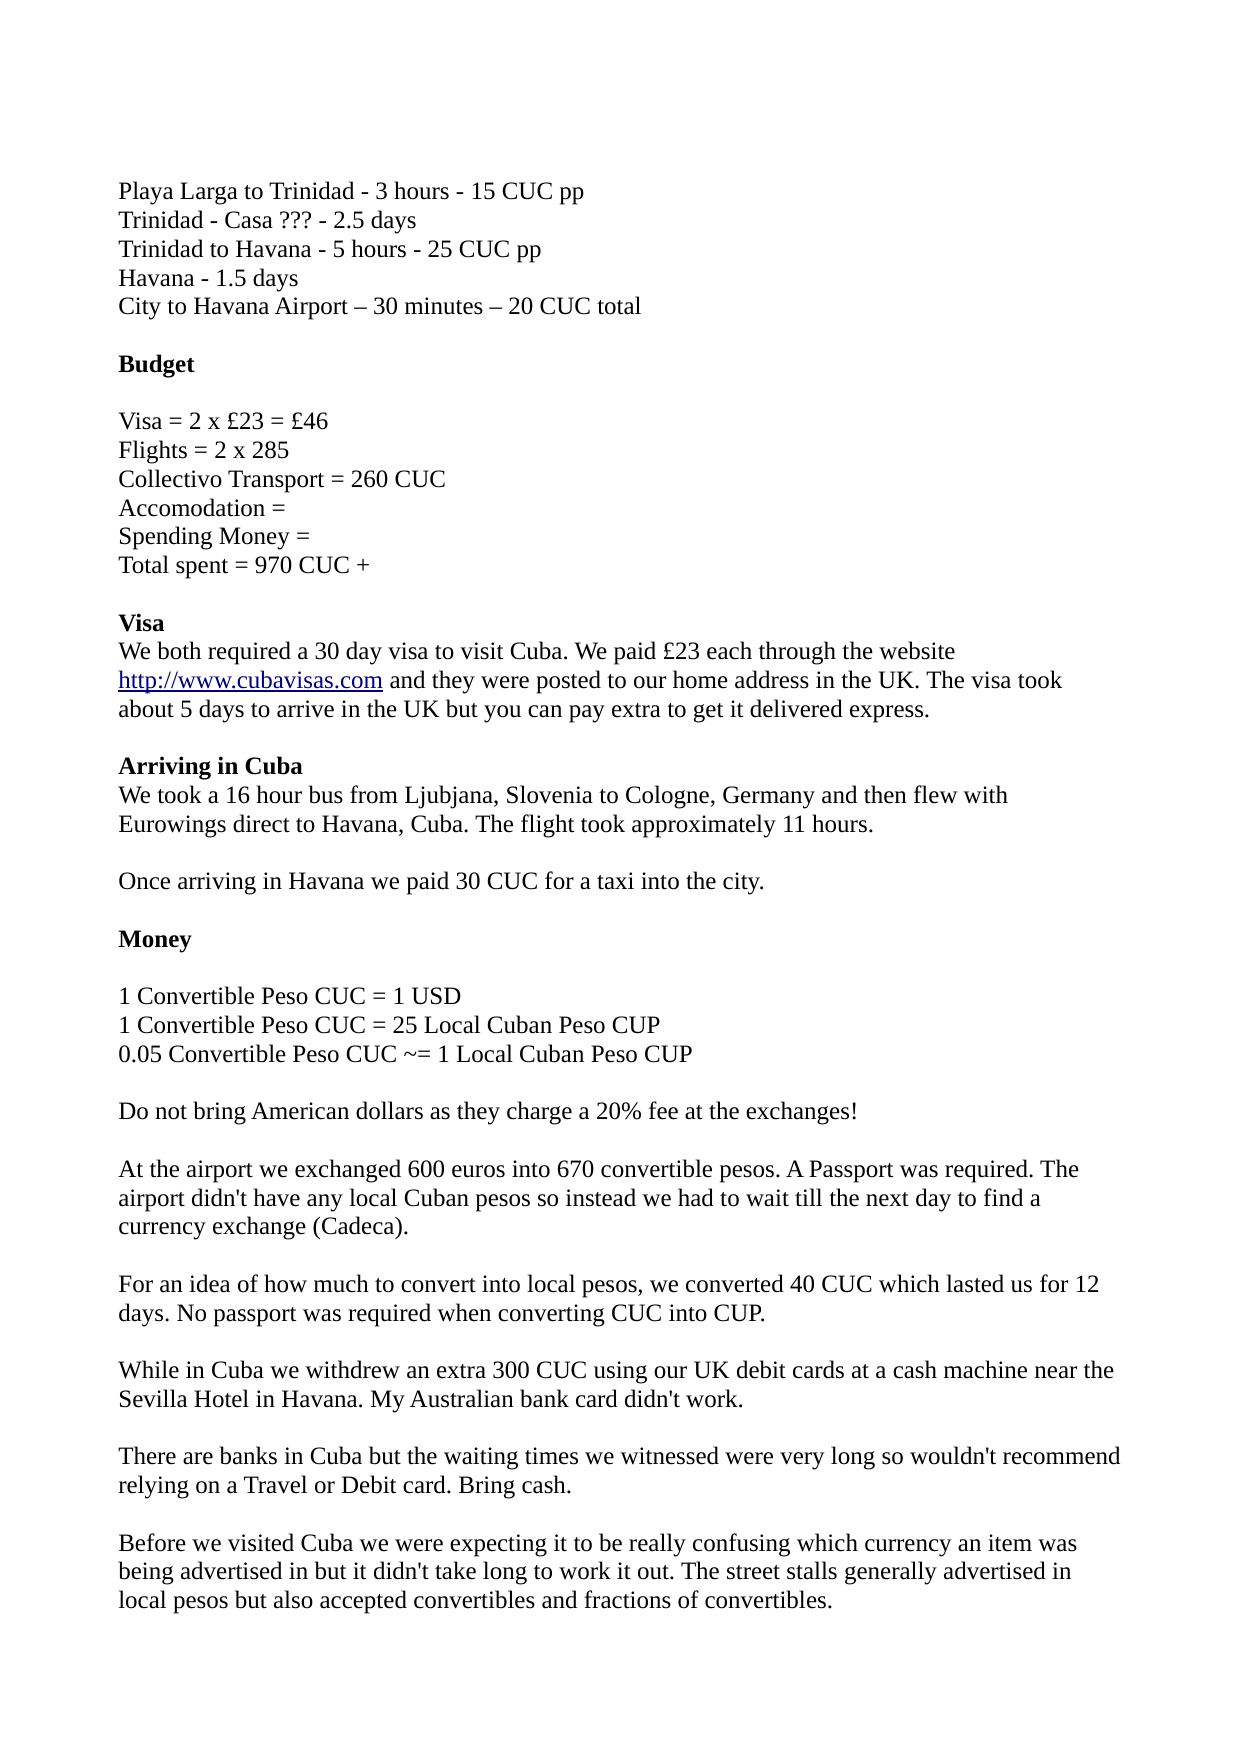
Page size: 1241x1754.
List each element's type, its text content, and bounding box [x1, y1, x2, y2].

text Spending Money = [118, 521, 1122, 550]
text We took a 16 hour bus from Ljubjana, Slovenia to Cologne, Germany and then flew with Eurowings direct to Havana, Cuba. The flight took approximately 11 hours. Once arriving in Havana we paid 30 CUC for a taxi into the city. [118, 780, 1122, 895]
text We both required a 30 day visa to visit Cuba. We paid £23 each through the website http://www.cubavisas.com and they were posted to our home address in the UK. The visa took about 5 days to arrive in the UK but you can pay extra to get it delivered express. Arriving in Cuba [118, 636, 1122, 780]
text City to Havana Airport – 30 minutes – 20 CUC total [118, 291, 1122, 320]
text Visa [118, 608, 1122, 636]
text Flights = 2 x 285 [118, 435, 1122, 464]
text Playa Larga to Trinidad - 3 hours - 15 CUC pp Trinidad - Casa ??? - 2.5 days Trinidad to Havana - 5 hours - 25 CUC pp Havana - 1.5 days [118, 176, 1122, 291]
text Collectivo Transport = 260 CUC [118, 464, 1122, 493]
text Money 1 Convertible Peso CUC = 1 USD 1 Convertible Peso CUC = 25 Local Cuban Peso CUP 0.05 Convertible Peso CUC ~= 1 Local Cuban Peso CUP Do not bring American dollars as they charge a 20% fee at the exchanges! At the airport we exchanged 600 euros into 670 convertible pesos. A Passport was required. The airport didn't have any local Cuban pesos so instead we had to wait till the next day to find a currency exchange (Cadeca). For an idea of how much to convert into local pesos, we converted 40 CUC which lasted us for 12 days. No passport was required when converting CUC into CUP. While in Cuba we withdrew an extra 300 CUC using our UK debit cards at a cash machine near the Sevilla Hotel in Havana. My Australian bank card didn't work. There are banks in Cuba but the waiting times we witnessed were very long so wouldn't recommend relying on a Travel or Debit card. Bring cash. Before we visited Cuba we were expecting it to be really confusing which currency an item was being advertised in but it didn't take long to work it out. The street stalls generally advertised in local pesos but also accepted convertibles and fractions of convertibles. [118, 924, 1122, 1614]
text Budget [118, 349, 1122, 378]
text Total spent = 970 CUC + [118, 550, 1122, 579]
text Accomodation = [118, 493, 1122, 521]
text Visa = 2 x £23 = £46 [118, 406, 1122, 435]
